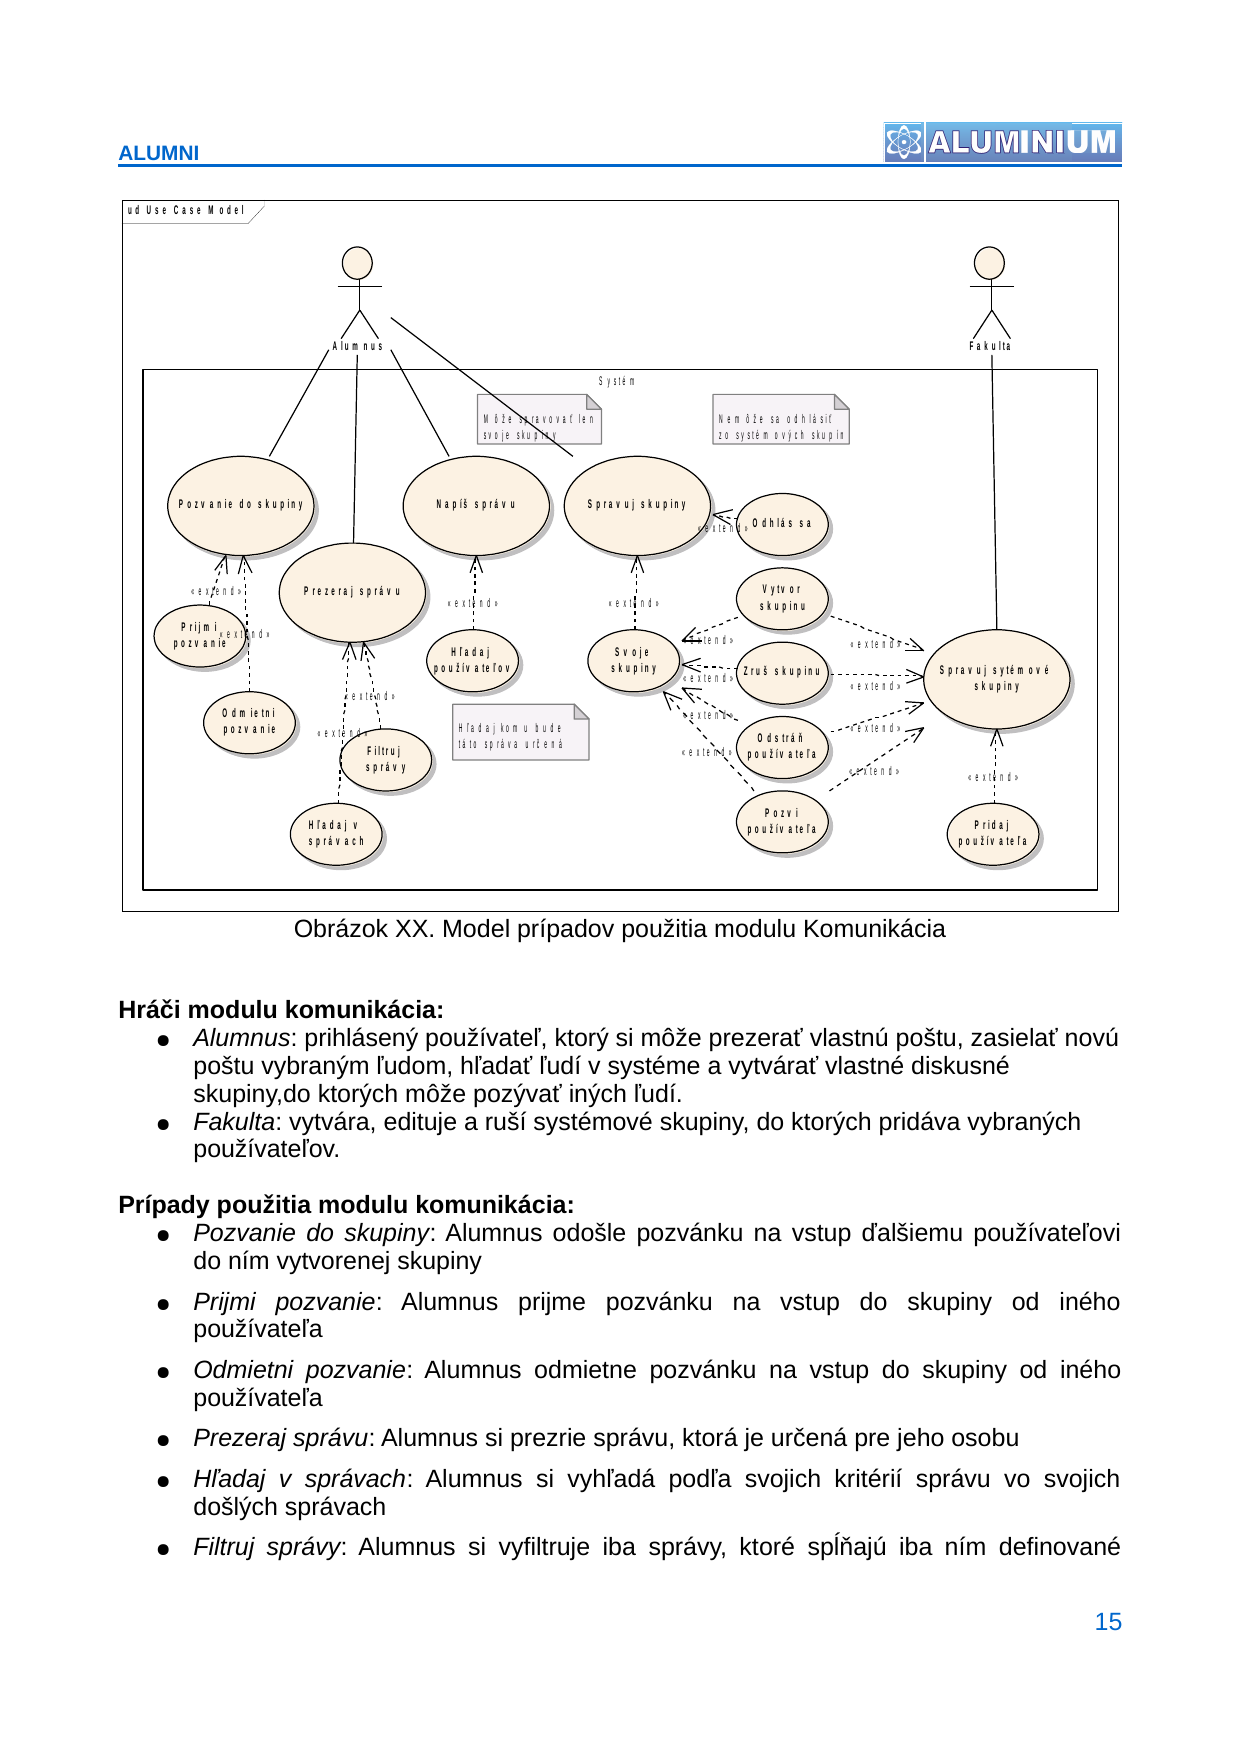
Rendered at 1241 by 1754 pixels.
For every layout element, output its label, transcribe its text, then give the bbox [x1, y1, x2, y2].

list Prijmi pozvanie: Alumnus prijme pozvánku na vstup do skupiny od iného používateľa [156, 1287, 1122, 1343]
list Filtruj správy: Alumnus si vyfiltruje iba správy, ktoré spĺňajú iba ním definované [156, 1533, 1122, 1561]
list Prezeraj správu: Alumnus si prezrie správu, ktorá je určená pre jeho osobu [156, 1424, 1122, 1452]
list Pozvanie do skupiny: Alumnus odošle pozvánku na vstup ďalšiemu používateľovi do ním vytvorenej skupiny [156, 1219, 1122, 1275]
list Hľadaj v správach: Alumnus si vyhľadá podľa svojich kritérií správu vo svojich došlých správach [156, 1464, 1122, 1520]
text Obrázok XX. Model prípadov použitia modulu Komunikácia [118, 196, 1122, 943]
list Alumnus: prihlásený používateľ, ktorý si môže prezerať vlastnú poštu, zasielať novú poštu vybraným ľudom, hľadať ľudí v systéme a vytvárať vlastné diskusné skupiny,do ktorých môže pozývať iných ľudí. [156, 1023, 1122, 1107]
text Prípady použitia modulu komunikácia: [118, 1191, 1122, 1219]
list Fakulta: vytvára, edituje a ruší systémové skupiny, do ktorých pridáva vybraných používateľov. [156, 1107, 1122, 1163]
list Odmietni pozvanie: Alumnus odmietne pozvánku na vstup do skupiny od iného používateľa [156, 1356, 1122, 1411]
text Hráči modulu komunikácia: [118, 996, 1122, 1023]
